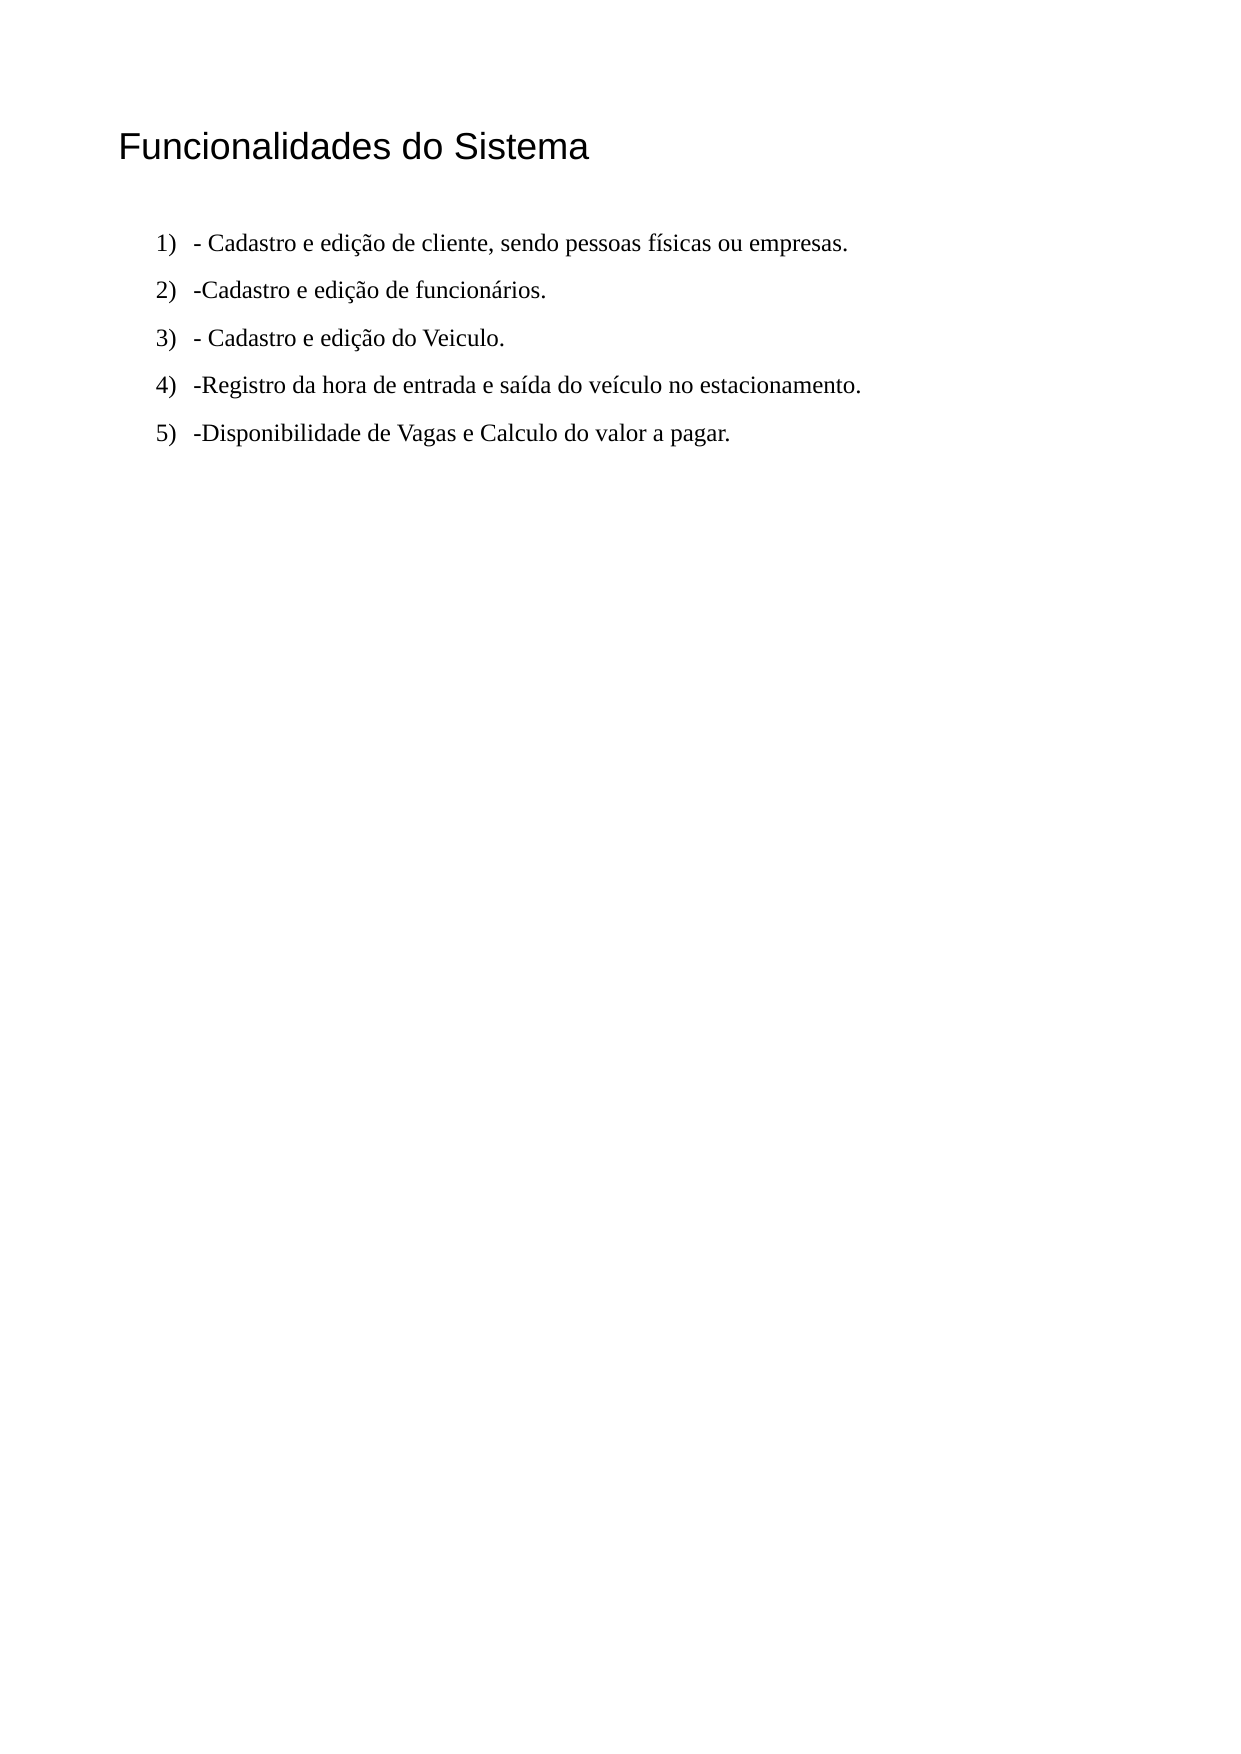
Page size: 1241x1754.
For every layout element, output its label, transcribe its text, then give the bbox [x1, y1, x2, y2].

list - Cadastro e edição do Veiculo. [156, 323, 1122, 352]
list -Registro da hora de entrada e saída do veículo no estacionamento. [156, 370, 1122, 399]
list -Disponibilidade de Vagas e Calculo do valor a pagar. [156, 418, 1122, 447]
list - Cadastro e edição de cliente, sendo pessoas físicas ou empresas. [156, 228, 1122, 256]
subtitle Funcionalidades do Sistema [118, 124, 1122, 167]
list -Cadastro e edição de funcionários. [156, 275, 1122, 304]
